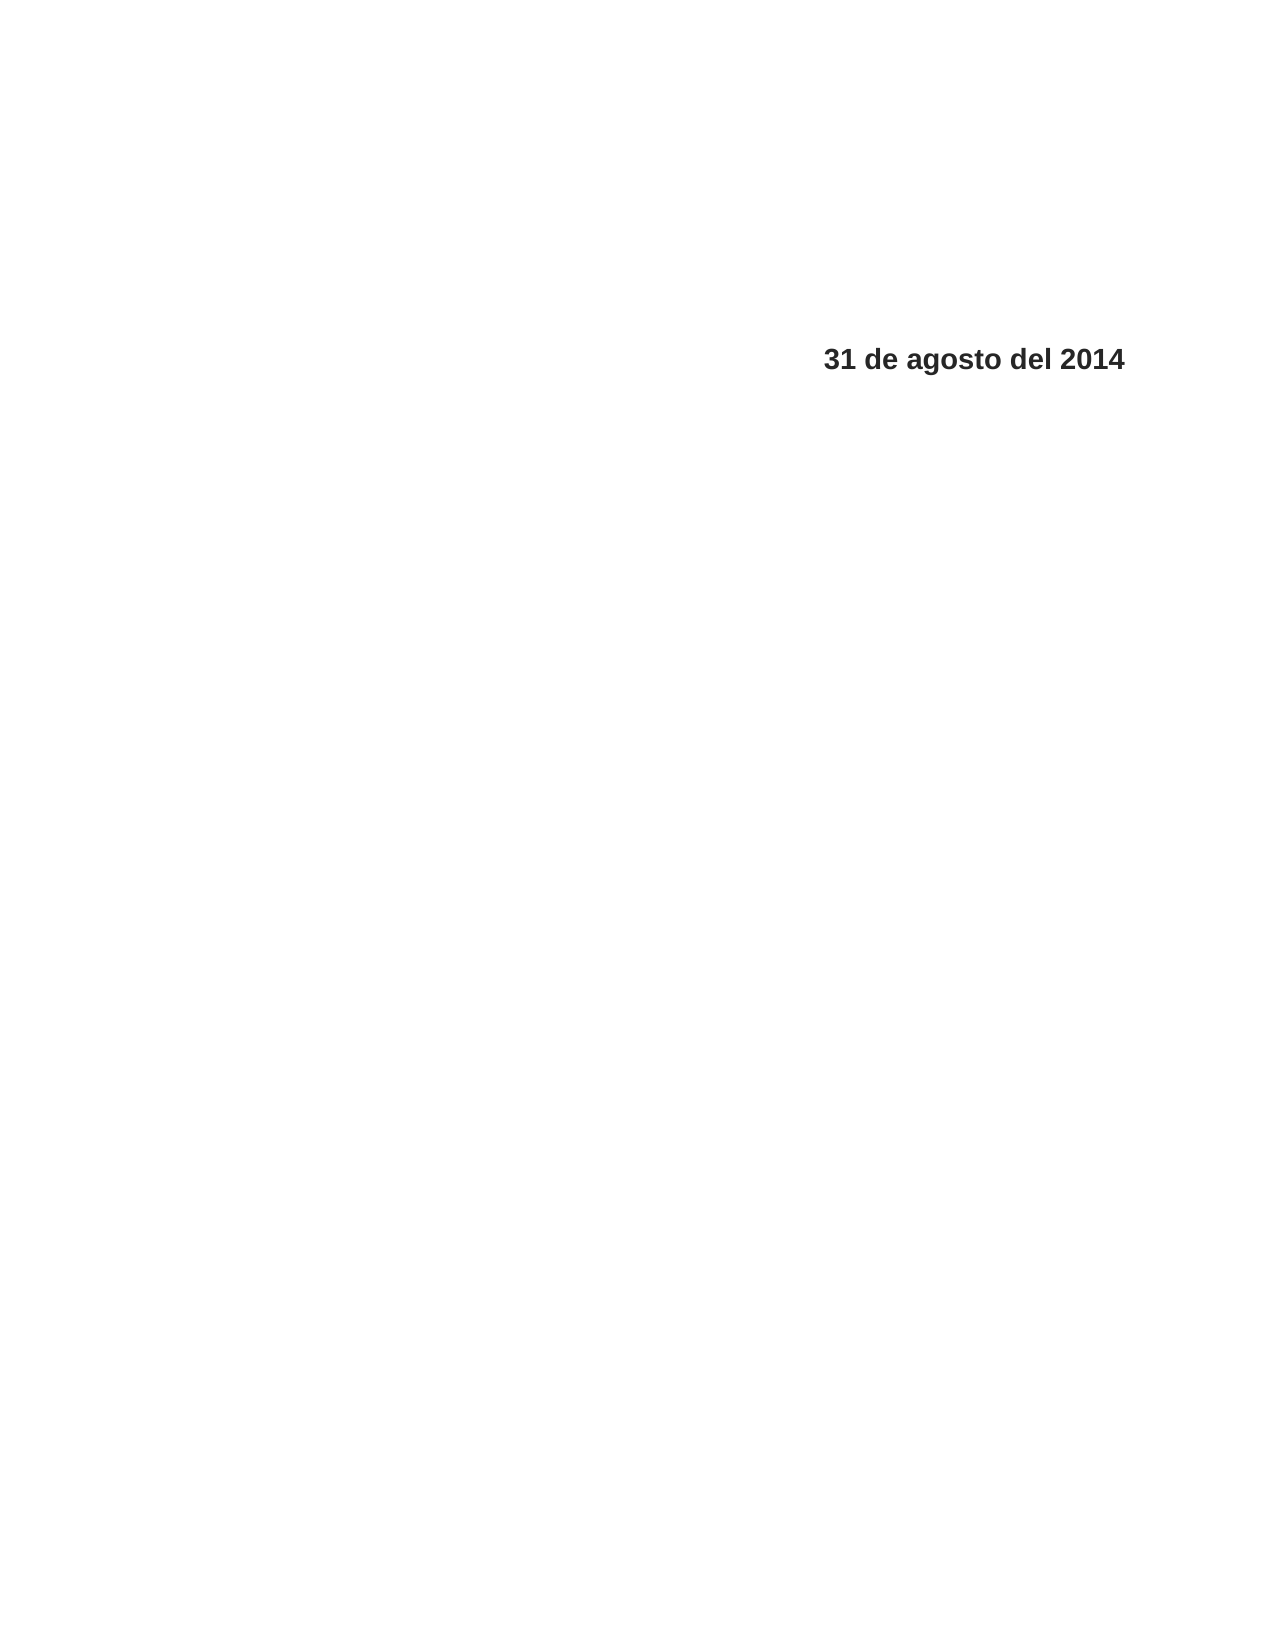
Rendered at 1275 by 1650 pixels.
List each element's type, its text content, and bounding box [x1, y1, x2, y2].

text 31 de agosto del 2014 [150, 342, 1125, 376]
